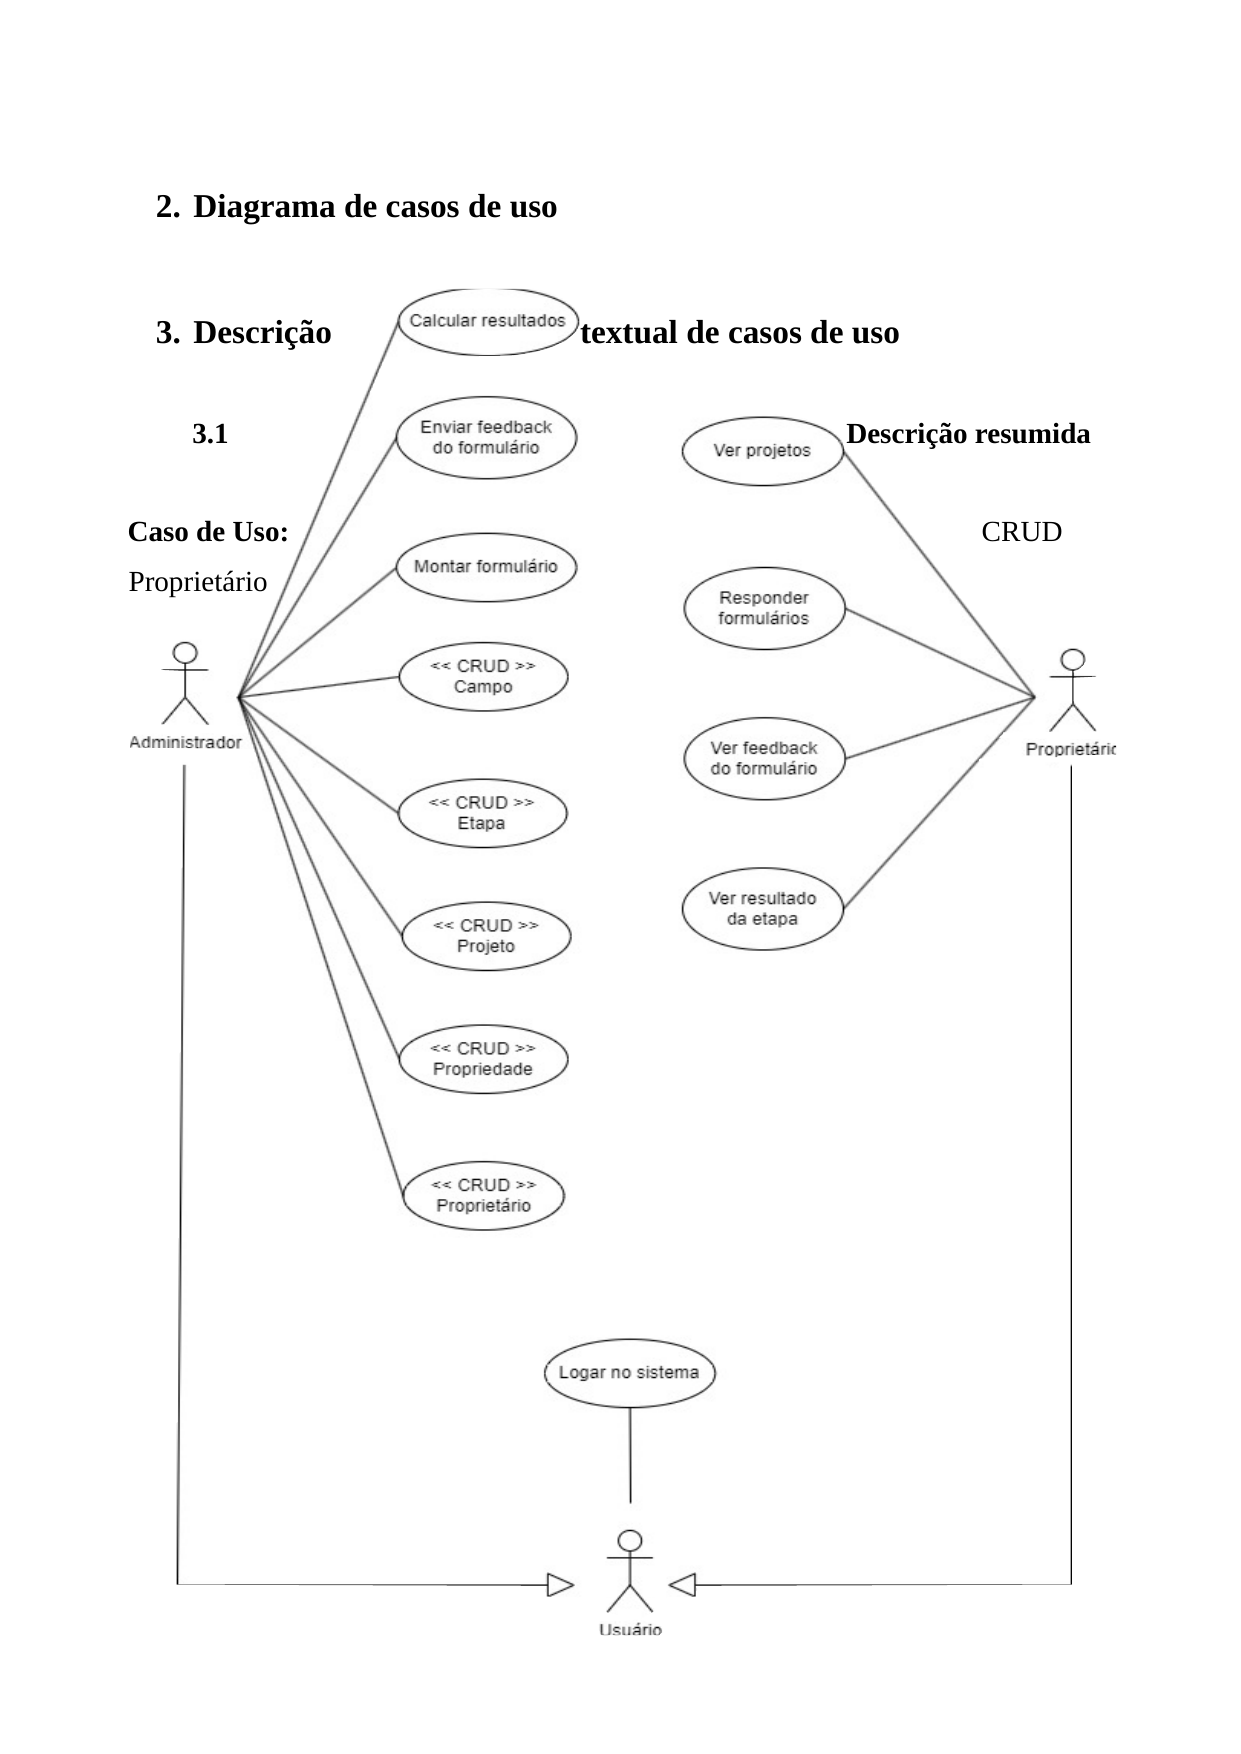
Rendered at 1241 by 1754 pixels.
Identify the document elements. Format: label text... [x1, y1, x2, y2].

list Descrição textual de casos de uso [546, 312, 1122, 350]
list Diagrama de casos de uso [156, 186, 1122, 224]
subtitle 3.1 [118, 417, 353, 450]
list Descrição textual de casos de uso [156, 312, 397, 350]
subtitle Caso de Uso: CRUD Proprietário [118, 514, 312, 598]
subtitle Descrição resumida [804, 417, 1122, 450]
subtitle Caso de Uso: CRUD Proprietário [897, 514, 1122, 598]
